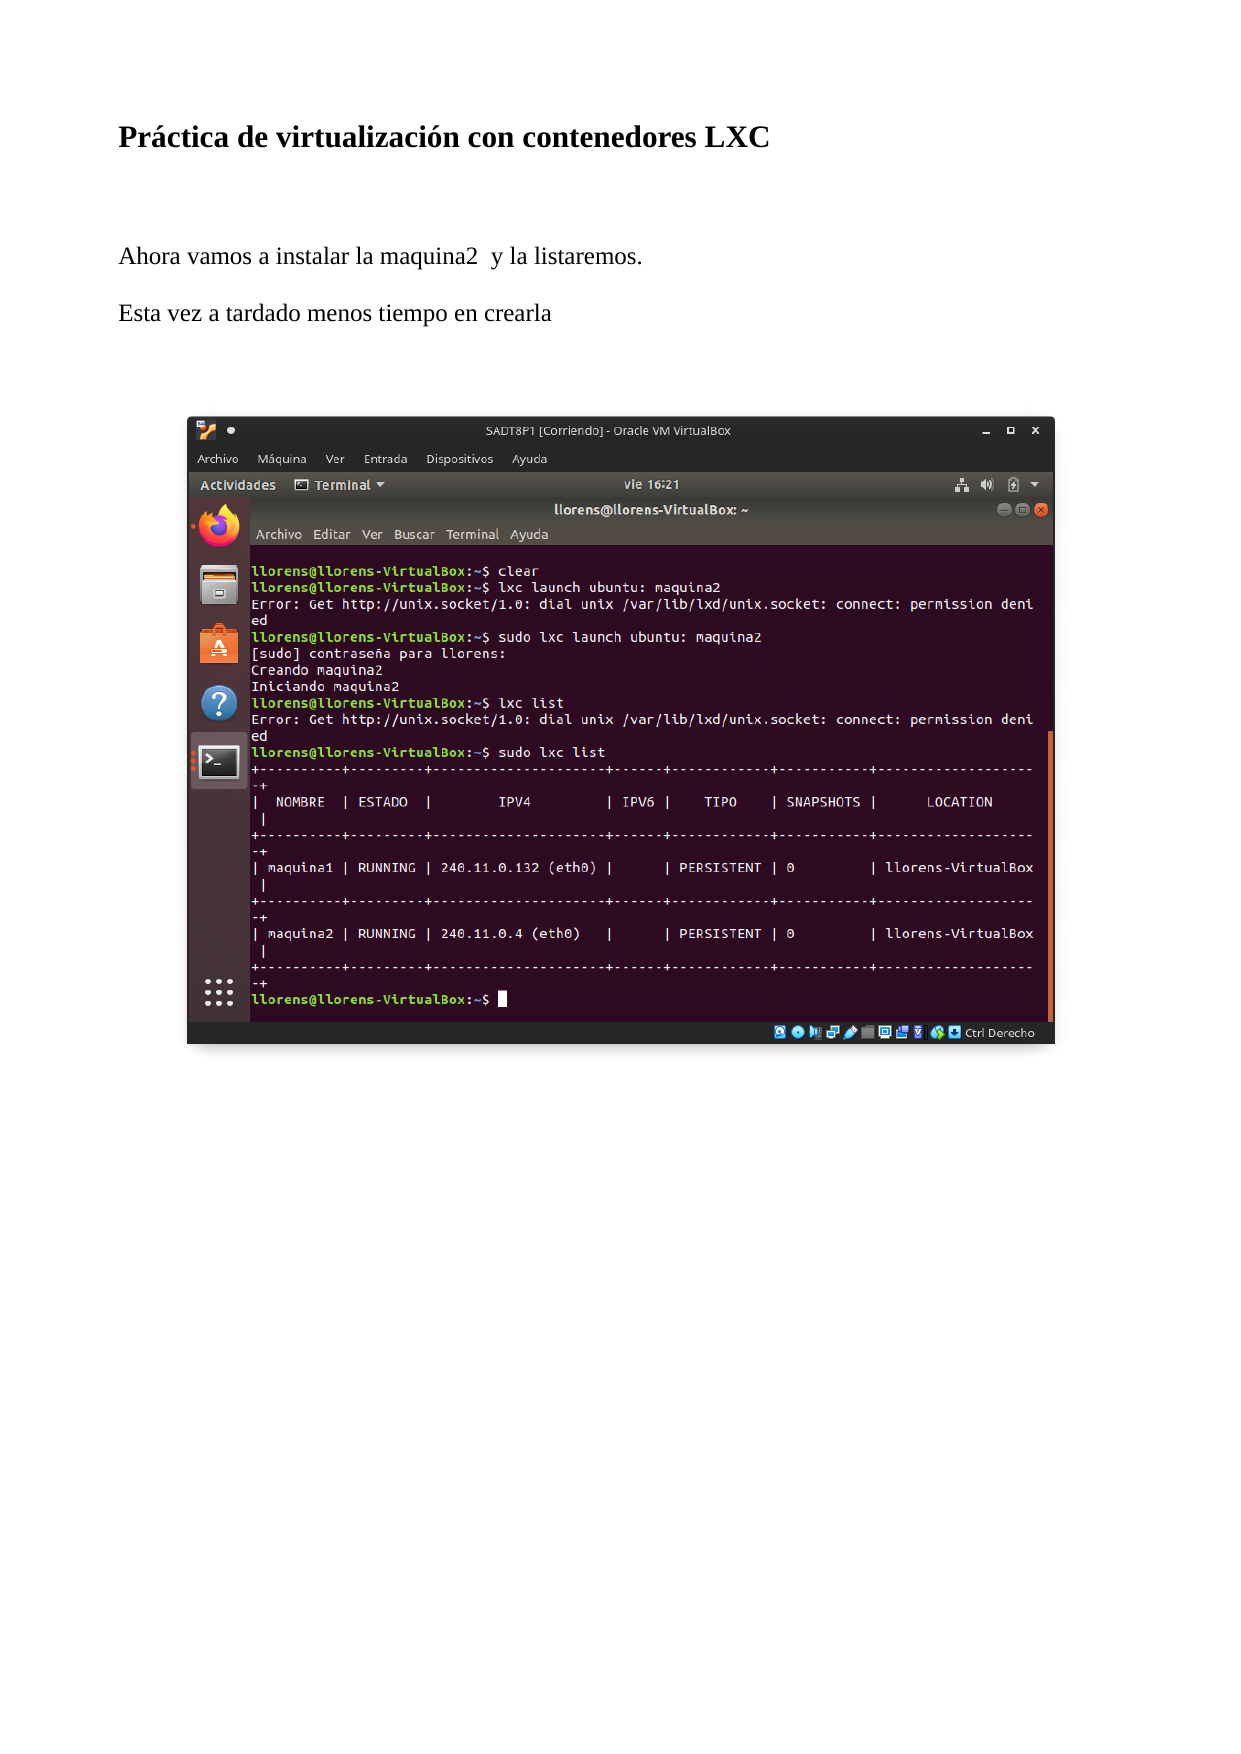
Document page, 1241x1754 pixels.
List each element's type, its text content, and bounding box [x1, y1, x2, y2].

picture [118, 384, 1123, 1121]
text Esta vez a tardado menos tiempo en crearla [118, 298, 1122, 327]
text Ahora vamos a instalar la maquina2 y la listaremos. [118, 241, 1122, 270]
